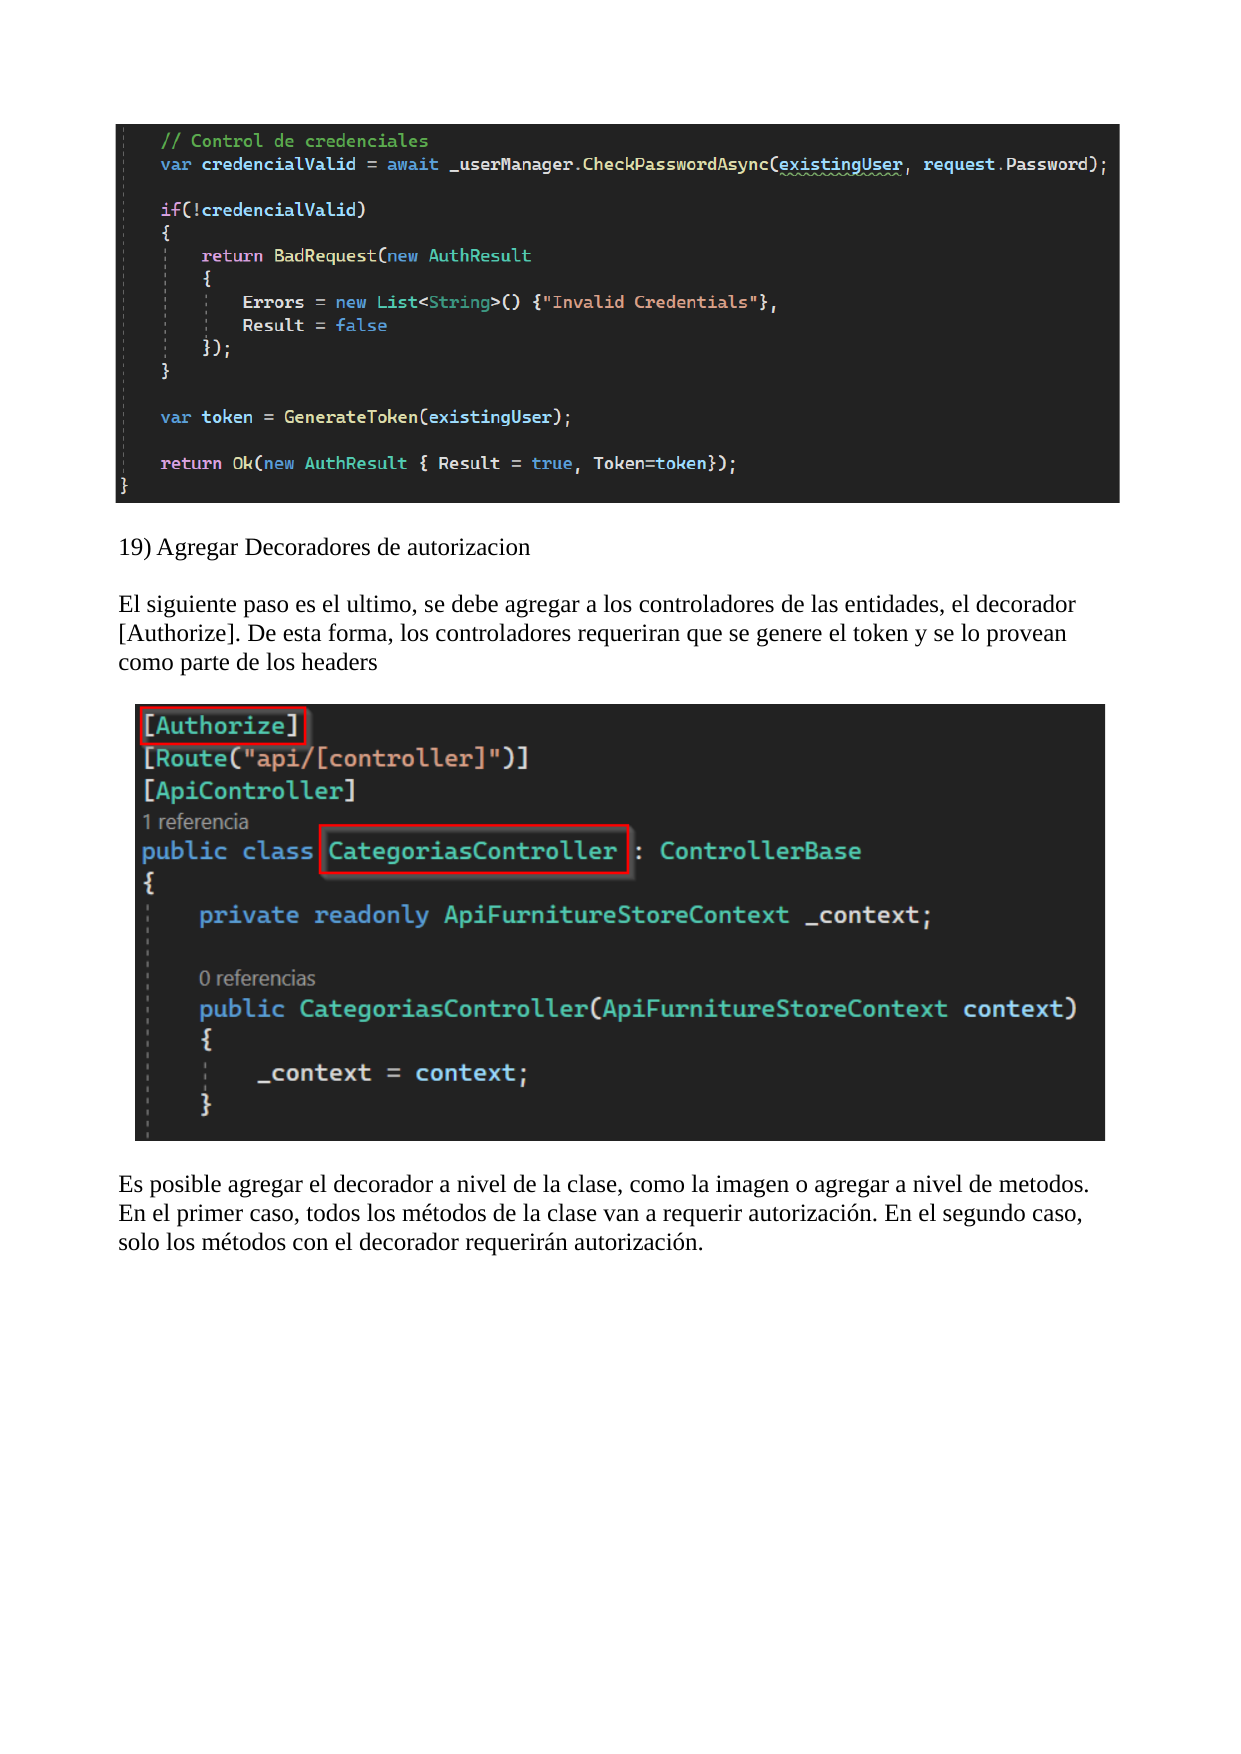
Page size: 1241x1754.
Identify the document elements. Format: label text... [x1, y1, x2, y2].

text El siguiente paso es el ultimo, se debe agregar a los controladores de las entidades, el decorador [Authorize]. De esta forma, los controladores requeriran que se genere el token y se lo provean como parte de los headers [118, 589, 1122, 675]
text 19) Agregar Decoradores de autorizacion [118, 532, 1122, 560]
picture [115, 124, 1120, 503]
text Es posible agregar el decorador a nivel de la clase, como la imagen o agregar a nivel de metodos. En el primer caso, todos los métodos de la clase van a requerir autorización. En el segundo caso, solo los métodos con el decorador requerirán autorización. [118, 1169, 1122, 1255]
picture [135, 704, 1105, 1141]
